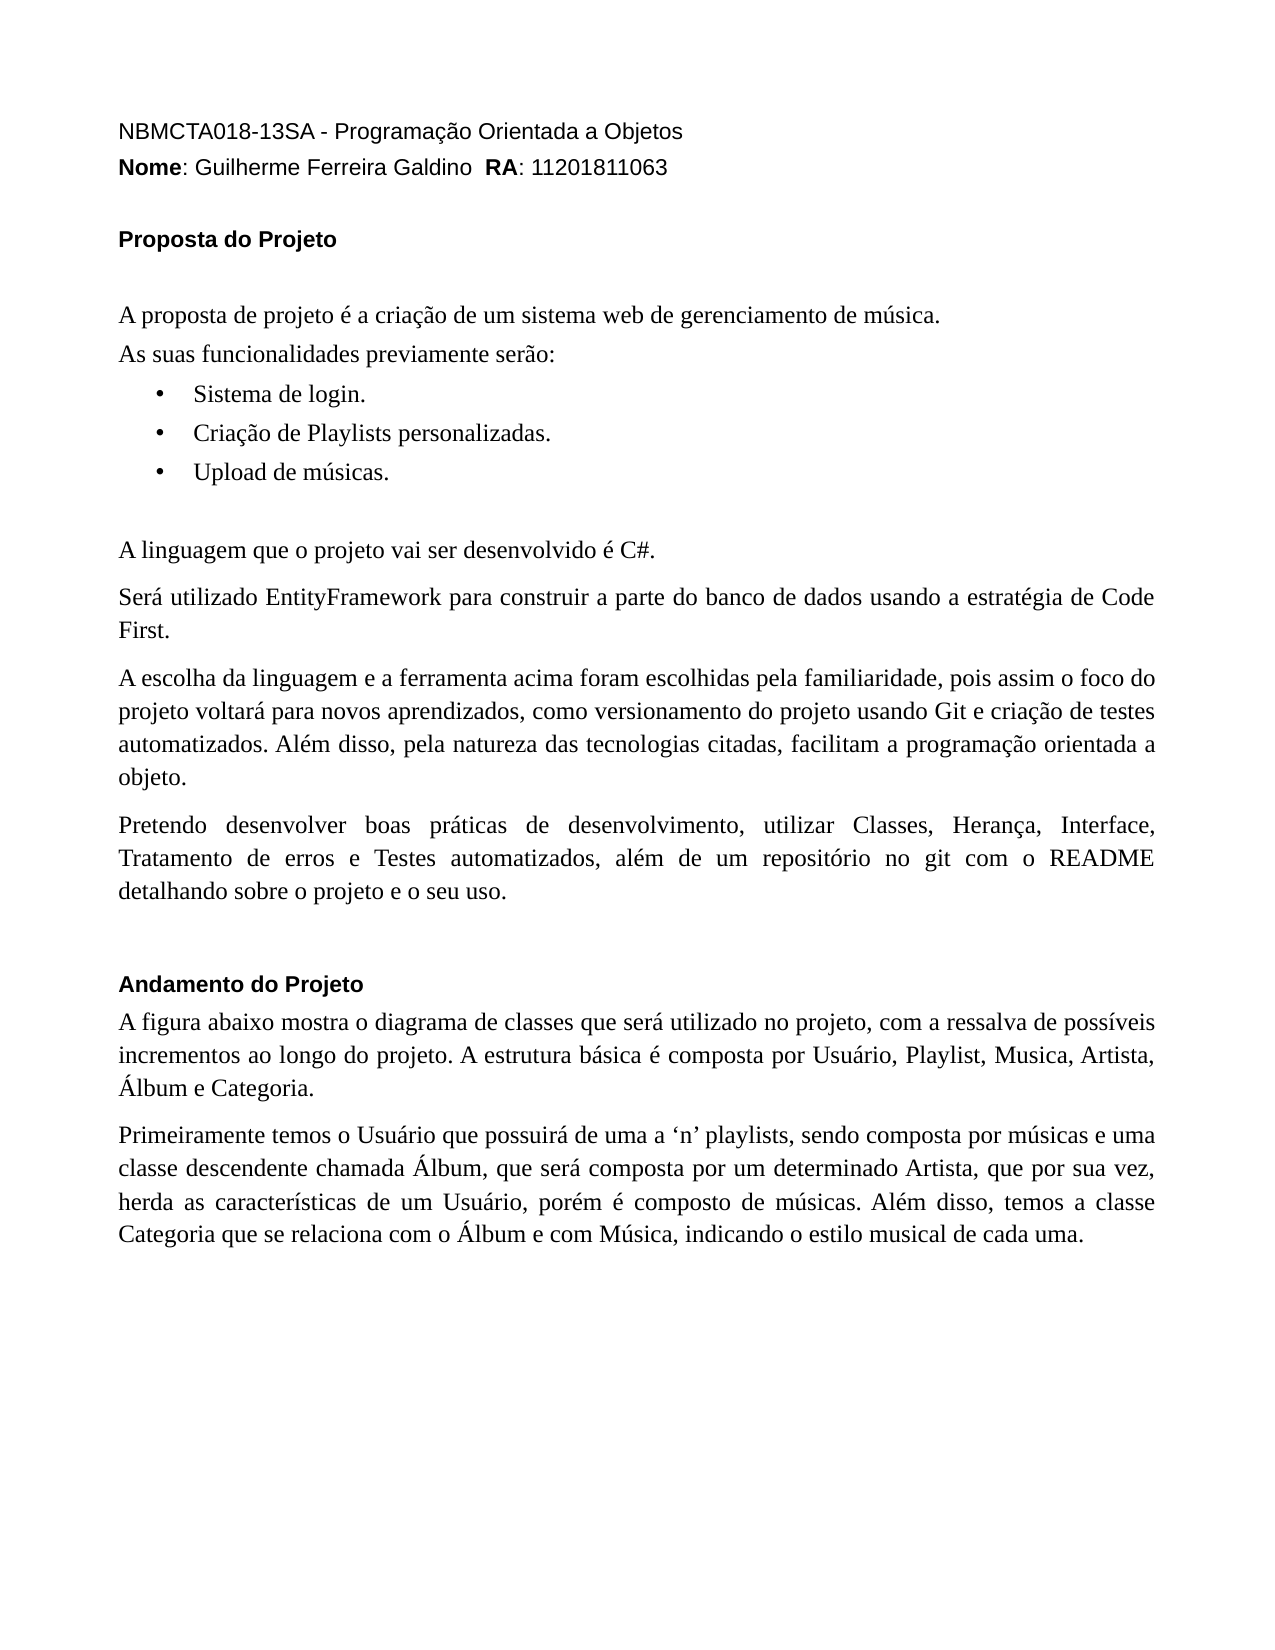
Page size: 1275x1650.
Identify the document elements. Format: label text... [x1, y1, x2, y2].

text Proposta do Projeto [118, 226, 1157, 252]
text Será utilizado EntityFramework para construir a parte do banco de dados usando a estratégia de Code First. [118, 582, 1157, 644]
text Primeiramente temos o Usuário que possuirá de uma a ‘n’ playlists, sendo composta por músicas e uma classe descendente chamada Álbum, que será composta por um determinado Artista, que por sua vez, herda as características de um Usuário, porém é composto de músicas. Além disso, temos a classe Categoria que se relaciona com o Álbum e com Música, indicando o estilo musical de cada uma. [118, 1121, 1157, 1248]
list Upload de músicas. [156, 457, 1157, 486]
text Nome: Guilherme Ferreira Galdino RA: 11201811063 [118, 154, 1157, 180]
text Andamento do Projeto [118, 971, 1157, 997]
text NBMCTA018-13SA - Programação Orientada a Objetos [118, 118, 1157, 144]
text A escolha da linguagem e a ferramenta acima foram escolhidas pela familiaridade, pois assim o foco do projeto voltará para novos aprendizados, como versionamento do projeto usando Git e criação de testes automatizados. Além disso, pela natureza das tecnologias citadas, facilitam a programação orientada a objeto. [118, 663, 1157, 791]
text Pretendo desenvolver boas práticas de desenvolvimento, utilizar Classes, Herança, Interface, Tratamento de erros e Testes automatizados, além de um repositório no git com o README detalhando sobre o projeto e o seu uso. [118, 810, 1157, 904]
text A proposta de projeto é a criação de um sistema web de gerenciamento de música. [118, 261, 1157, 329]
list Sistema de login. [156, 379, 1157, 407]
text A figura abaixo mostra o diagrama de classes que será utilizado no projeto, com a ressalva de possíveis incrementos ao longo do projeto. A estrutura básica é composta por Usuário, Playlist, Musica, Artista, Álbum e Categoria. [118, 1007, 1157, 1102]
list Criação de Playlists personalizadas. [156, 418, 1157, 446]
text A linguagem que o projeto vai ser desenvolvido é C#. [118, 535, 1157, 564]
text As suas funcionalidades previamente serão: [118, 339, 1157, 368]
